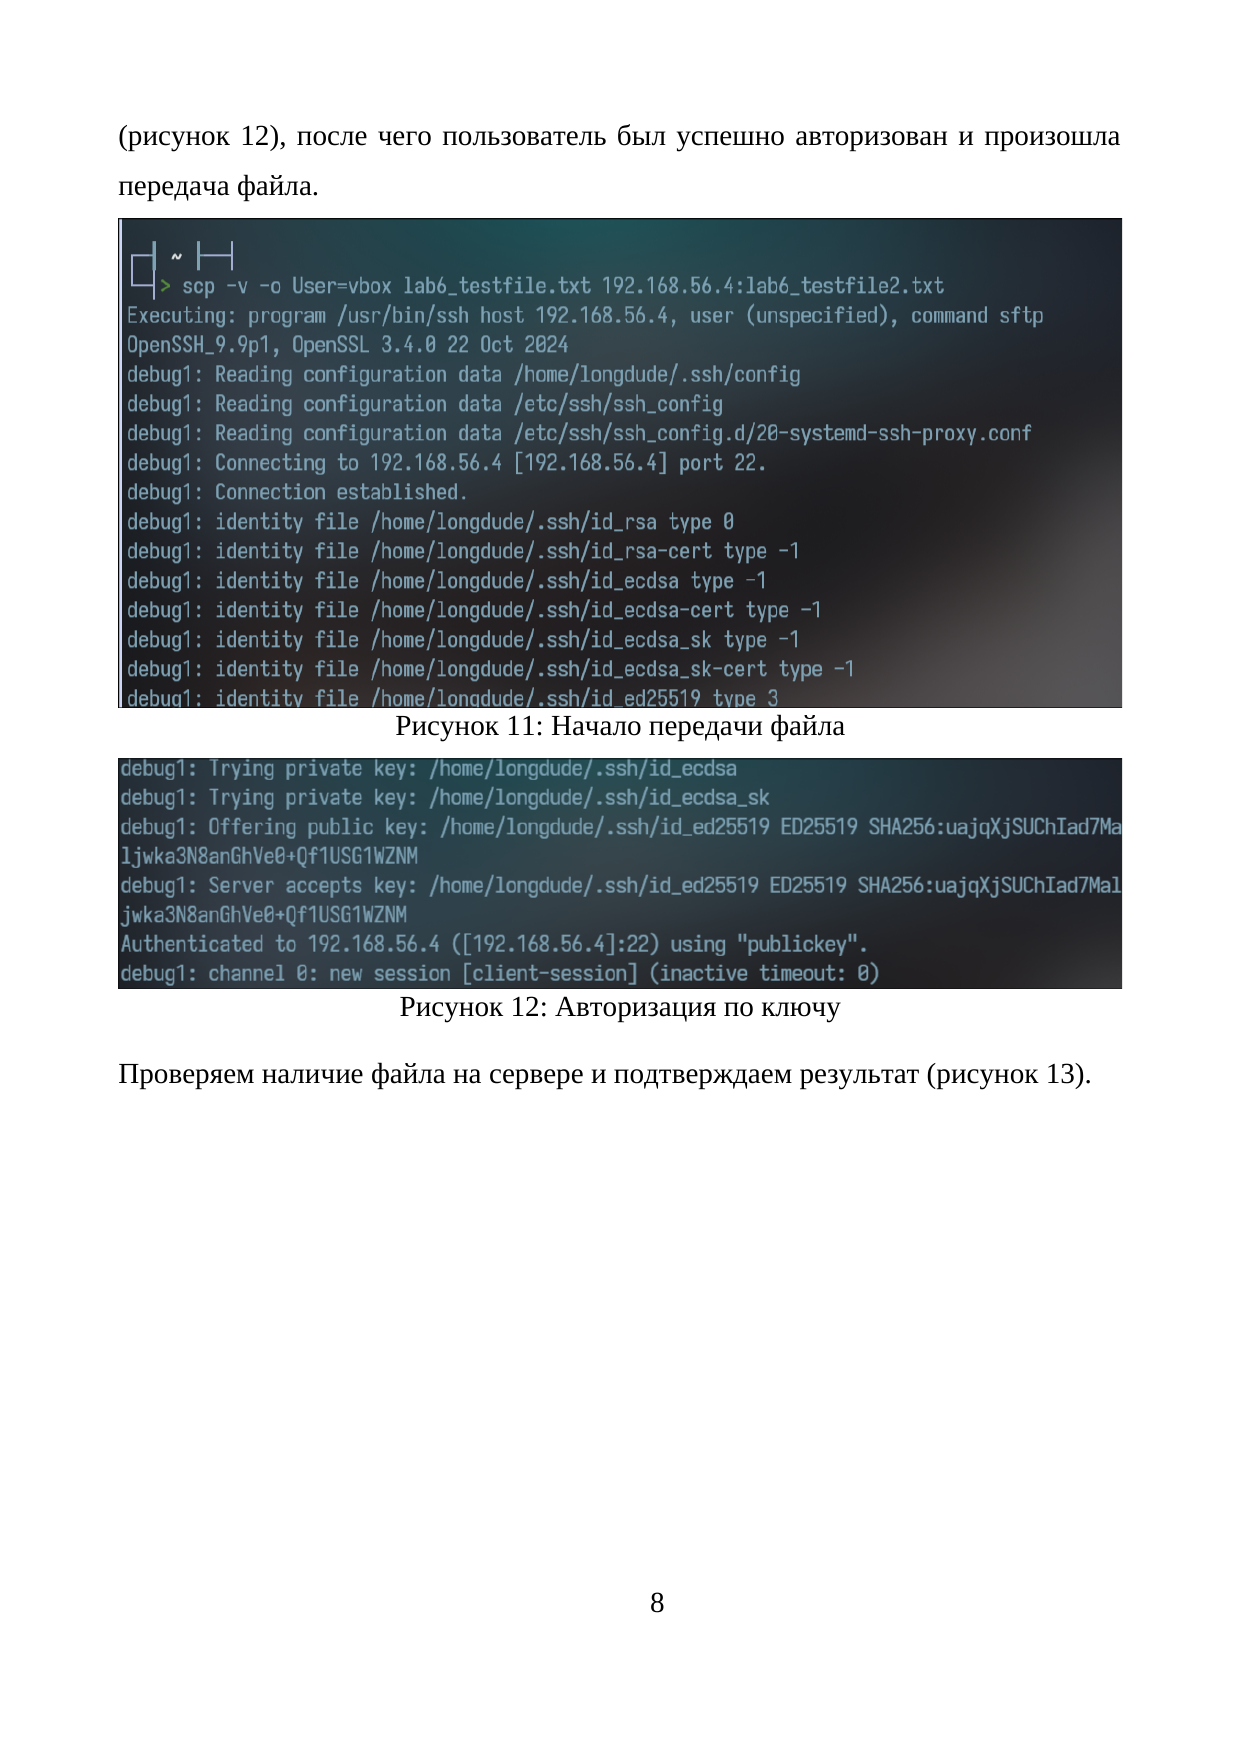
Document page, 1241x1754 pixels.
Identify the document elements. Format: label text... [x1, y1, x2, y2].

text Проверяем наличие файла на сервере и подтверждаем результат (рисунок 13). [118, 1022, 1122, 1089]
text Рисунок 11: Начало передачи файла [118, 708, 1122, 741]
text Рисунок 12: Авторизация по ключу [118, 989, 1122, 1022]
picture [118, 218, 1123, 708]
picture [118, 758, 1123, 989]
text (рисунок 12), после чего пользователь был успешно авторизован и произошла передача файла. [118, 118, 1122, 202]
